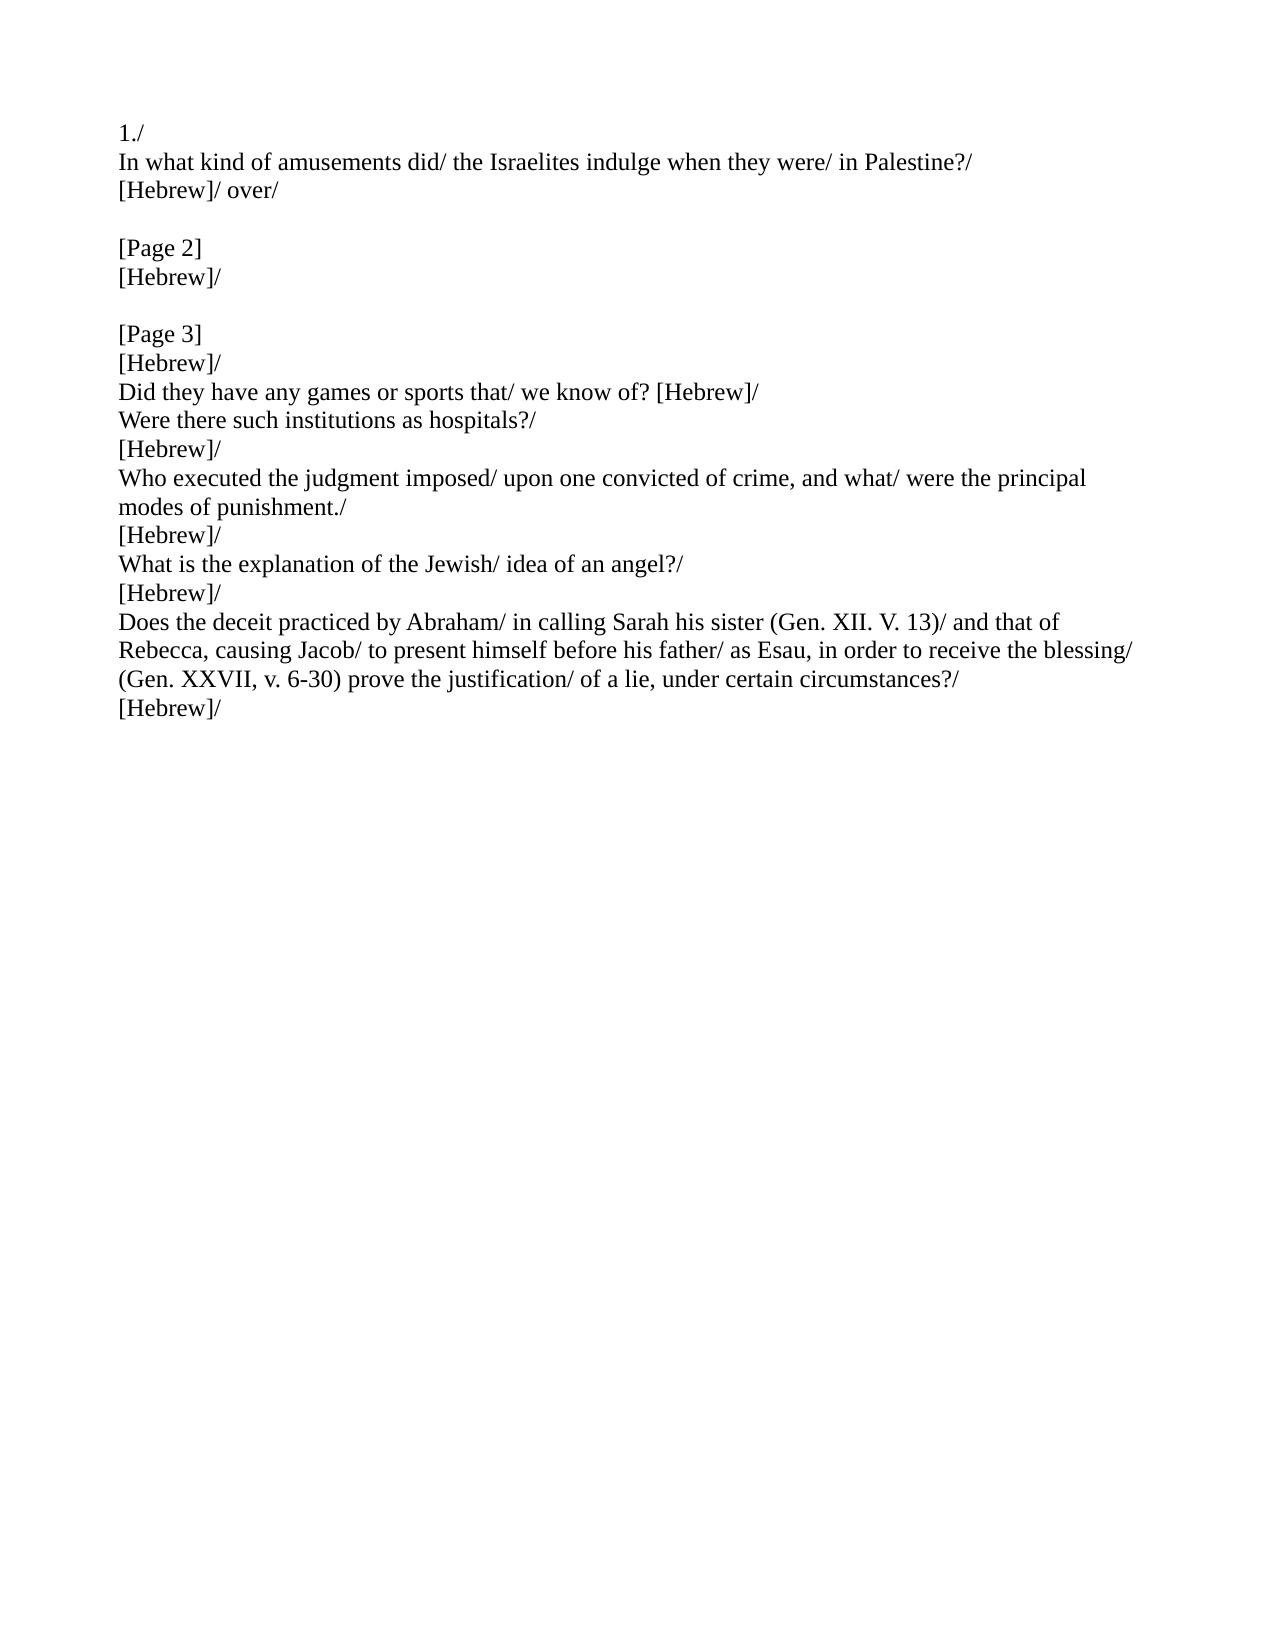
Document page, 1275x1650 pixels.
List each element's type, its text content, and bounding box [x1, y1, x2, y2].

text 1./ [118, 118, 1157, 147]
text Does the deceit practiced by Abraham/ in calling Sarah his sister (Gen. XII. V. 13)/ and that of Rebecca, causing Jacob/ to present himself before his father/ as Esau, in order to receive the blessing/ (Gen. XXVII, v. 6-30) prove the justification/ of a lie, under certain circumstances?/ [118, 607, 1157, 693]
text What is the explanation of the Jewish/ idea of an angel?/ [118, 549, 1157, 578]
text [Hebrew]/ [118, 521, 1157, 549]
text [Page 3] [118, 319, 1157, 348]
text Who executed the judgment imposed/ upon one convicted of crime, and what/ were the principal modes of punishment./ [118, 463, 1157, 521]
text [Page 2] [118, 233, 1157, 262]
text Did they have any games or sports that/ we know of? [Hebrew]/ [118, 377, 1157, 406]
text [Hebrew]/ [118, 578, 1157, 607]
text [Hebrew]/ [118, 693, 1157, 722]
text [Hebrew]/ [118, 434, 1157, 463]
text [Hebrew]/ over/ [118, 176, 1157, 204]
text Were there such institutions as hospitals?/ [118, 406, 1157, 434]
text [Hebrew]/ [118, 262, 1157, 291]
text [Hebrew]/ [118, 348, 1157, 377]
text In what kind of amusements did/ the Israelites indulge when they were/ in Palestine?/ [118, 147, 1157, 176]
